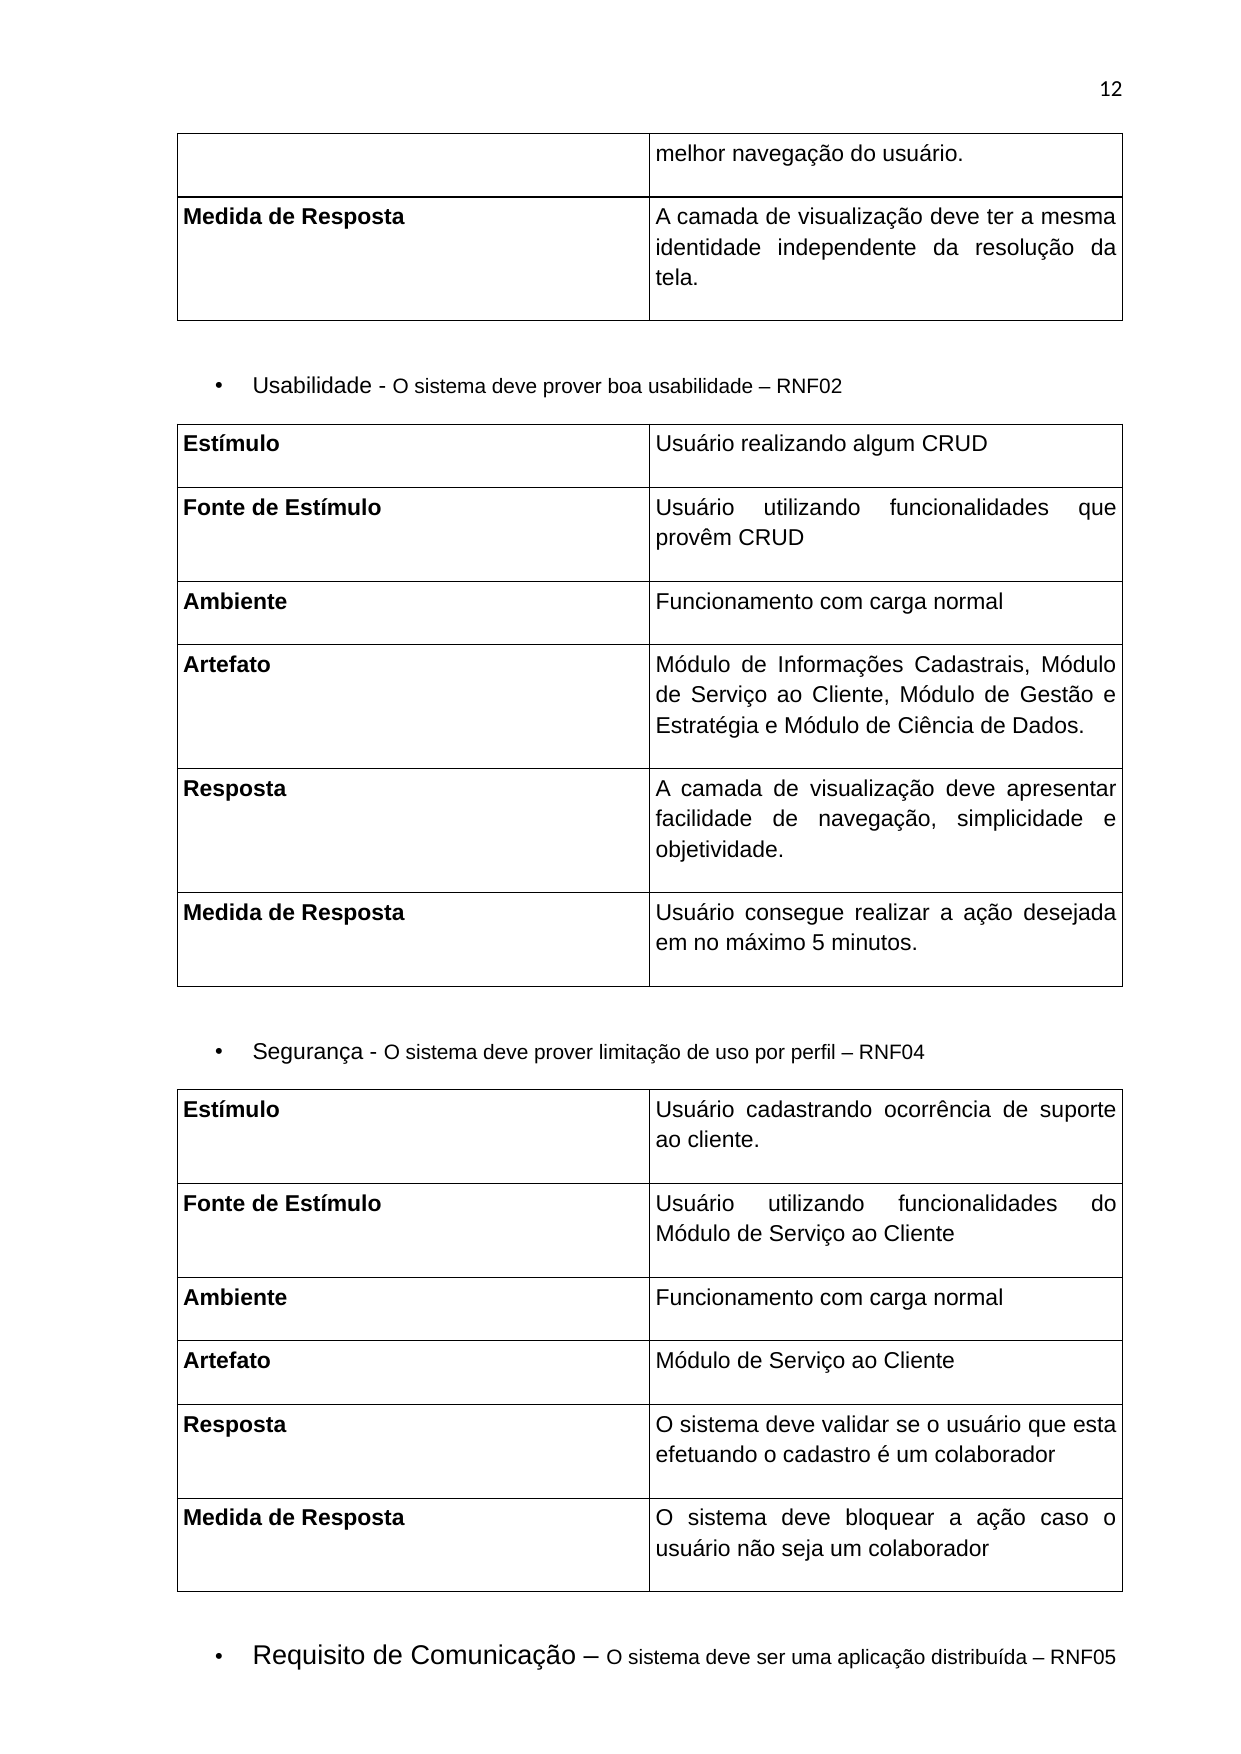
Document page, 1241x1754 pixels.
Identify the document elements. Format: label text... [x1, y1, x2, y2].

table_cell Módulo de Informações Cadastrais, Módulo de Serviço ao Cliente, Módulo de Gestão e Estratégia e Módulo de Ciência de Dados. [650, 645, 1122, 768]
table_cell Usuário utilizando funcionalidades do Módulo de Serviço ao Cliente [650, 1184, 1122, 1277]
list Segurança - O sistema deve prover limitação de uso por perfil – RNF04 [215, 1038, 1122, 1064]
table_cell O sistema deve bloquear a ação caso o usuário não seja um colaborador [650, 1499, 1122, 1591]
table_cell Artefato [178, 645, 649, 768]
table_cell [178, 134, 649, 196]
table_header Usuário realizando algum CRUD [650, 425, 1122, 487]
list Requisito de Comunicação – O sistema deve ser uma aplicação distribuída – RNF05 [215, 1639, 1122, 1670]
table_cell O sistema deve validar se o usuário que esta efetuando o cadastro é um colaborador [650, 1405, 1122, 1497]
table_cell Usuário consegue realizar a ação desejada em no máximo 5 minutos. [650, 893, 1122, 986]
table_cell Ambiente [178, 1278, 649, 1340]
table_cell Medida de Resposta [178, 893, 649, 986]
table_header Estímulo [178, 425, 649, 487]
table_cell Funcionamento com carga normal [650, 582, 1122, 644]
table_cell Resposta [178, 1405, 649, 1497]
table_cell Medida de Resposta [178, 1499, 649, 1591]
table_cell Funcionamento com carga normal [650, 1278, 1122, 1340]
table_cell Fonte de Estímulo [178, 488, 649, 581]
list Usabilidade - O sistema deve prover boa usabilidade – RNF02 [215, 372, 1122, 399]
table_cell Fonte de Estímulo [178, 1184, 649, 1277]
table_cell Medida de Resposta [178, 198, 649, 320]
table_cell A camada de visualização deve ter a mesma identidade independente da resolução da tela. [650, 198, 1122, 320]
table_cell melhor navegação do usuário. [650, 134, 1122, 196]
table_header Estímulo [178, 1090, 649, 1183]
table_cell Resposta [178, 769, 649, 892]
table_cell Artefato [178, 1341, 649, 1404]
table_cell Usuário utilizando funcionalidades que provêm CRUD [650, 488, 1122, 581]
table_cell Módulo de Serviço ao Cliente [650, 1341, 1122, 1404]
table_cell A camada de visualização deve apresentar facilidade de navegação, simplicidade e objetividade. [650, 769, 1122, 892]
table_cell Ambiente [178, 582, 649, 644]
table_header Usuário cadastrando ocorrência de suporte ao cliente. [650, 1090, 1122, 1183]
